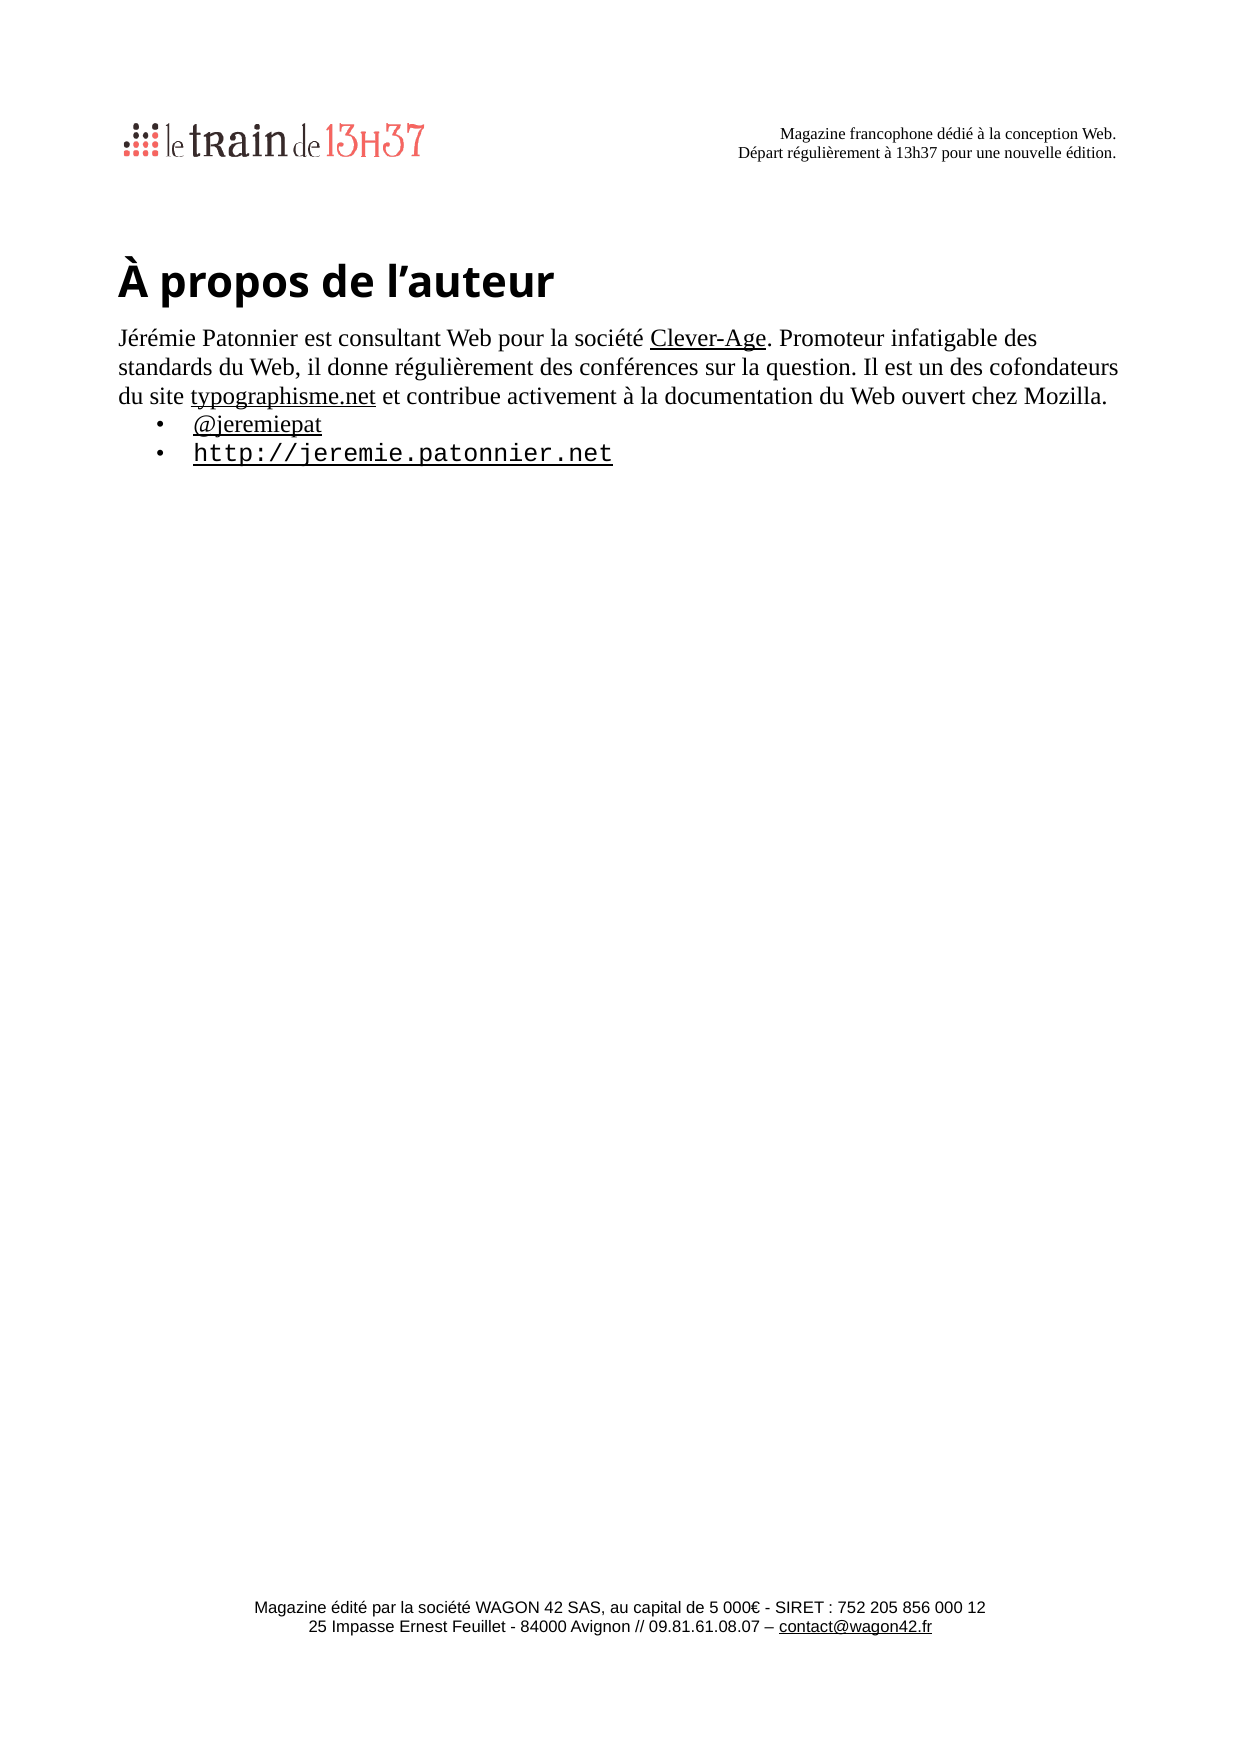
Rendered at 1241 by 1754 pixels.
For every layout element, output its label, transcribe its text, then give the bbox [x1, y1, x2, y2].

subtitle À propos de l’auteur [118, 251, 1122, 311]
text Jérémie Patonnier est consultant Web pour la société Clever-Age. Promoteur infatigable des standards du Web, il donne régulièrement des conférences sur la question. Il est un des cofondateurs du site typographisme.net et contribue activement à la documentation du Web ouvert chez Mozilla. [118, 323, 1122, 409]
picture [123, 123, 425, 157]
list http://jeremie.patonnier.net [156, 438, 1122, 469]
list @jeremiepat [156, 409, 1122, 438]
